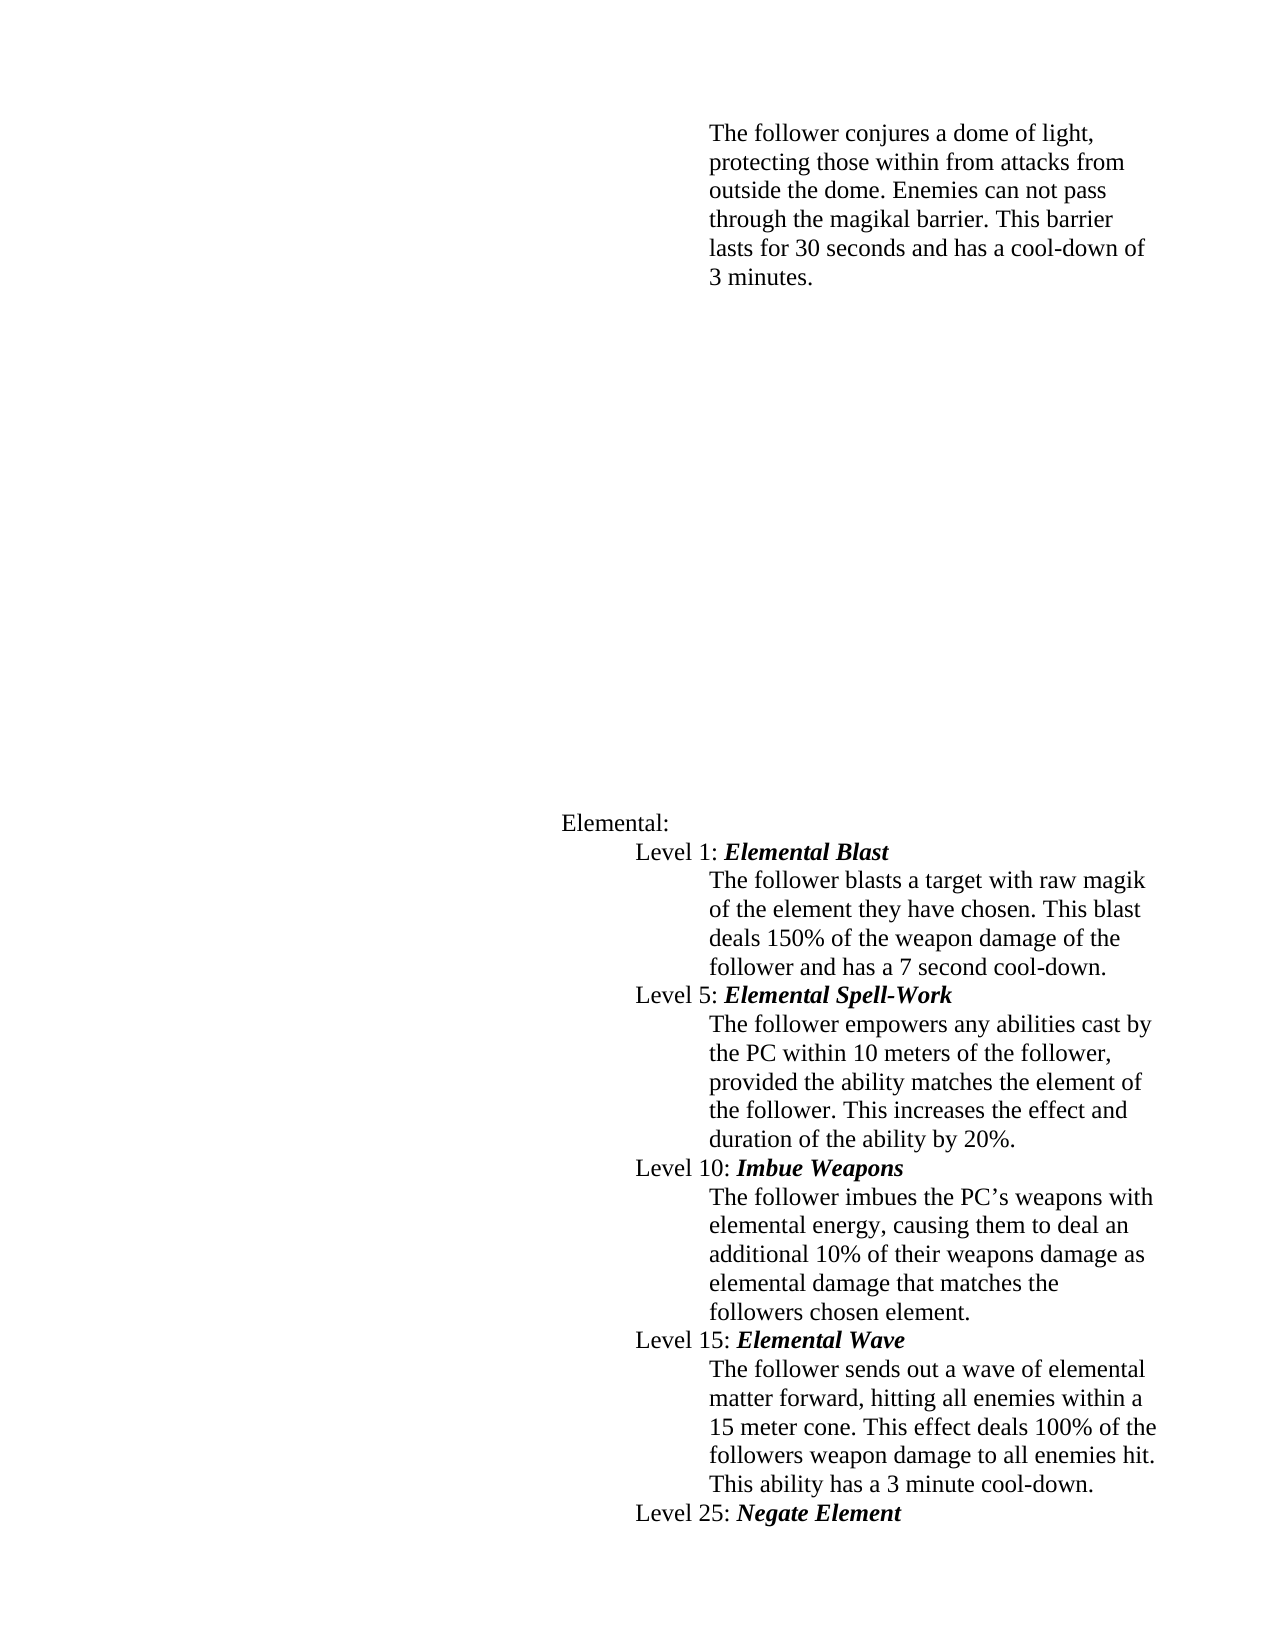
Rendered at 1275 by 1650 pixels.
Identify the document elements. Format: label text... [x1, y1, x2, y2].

text The follower conjures a dome of light, protecting those within from attacks from outside the dome. Enemies can not pass through the magikal barrier. This barrier lasts for 30 seconds and has a cool-down of 3 minutes. [118, 118, 1157, 291]
text Level 5: Elemental Spell-Work [118, 981, 1157, 1009]
text The follower sends out a wave of elemental matter forward, hitting all enemies within a 15 meter cone. This effect deals 100% of the followers weapon damage to all enemies hit. This ability has a 3 minute cool-down. Level 25: Negate Element [118, 1354, 1157, 1527]
text Level 1: Elemental Blast [118, 837, 1157, 866]
text Elemental: [118, 808, 1157, 837]
text The follower empowers any abilities cast by the PC within 10 meters of the follower, provided the ability matches the element of the follower. This increases the effect and duration of the ability by 20%. [118, 1009, 1157, 1153]
text The follower blasts a target with raw magik of the element they have chosen. This blast deals 150% of the weapon damage of the follower and has a 7 second cool-down. [118, 866, 1157, 981]
text Level 15: Elemental Wave [118, 1326, 1157, 1354]
text The follower imbues the PC’s weapons with elemental energy, causing them to deal an additional 10% of their weapons damage as elemental damage that matches the followers chosen element. [118, 1182, 1157, 1326]
text Level 10: Imbue Weapons [118, 1153, 1157, 1182]
